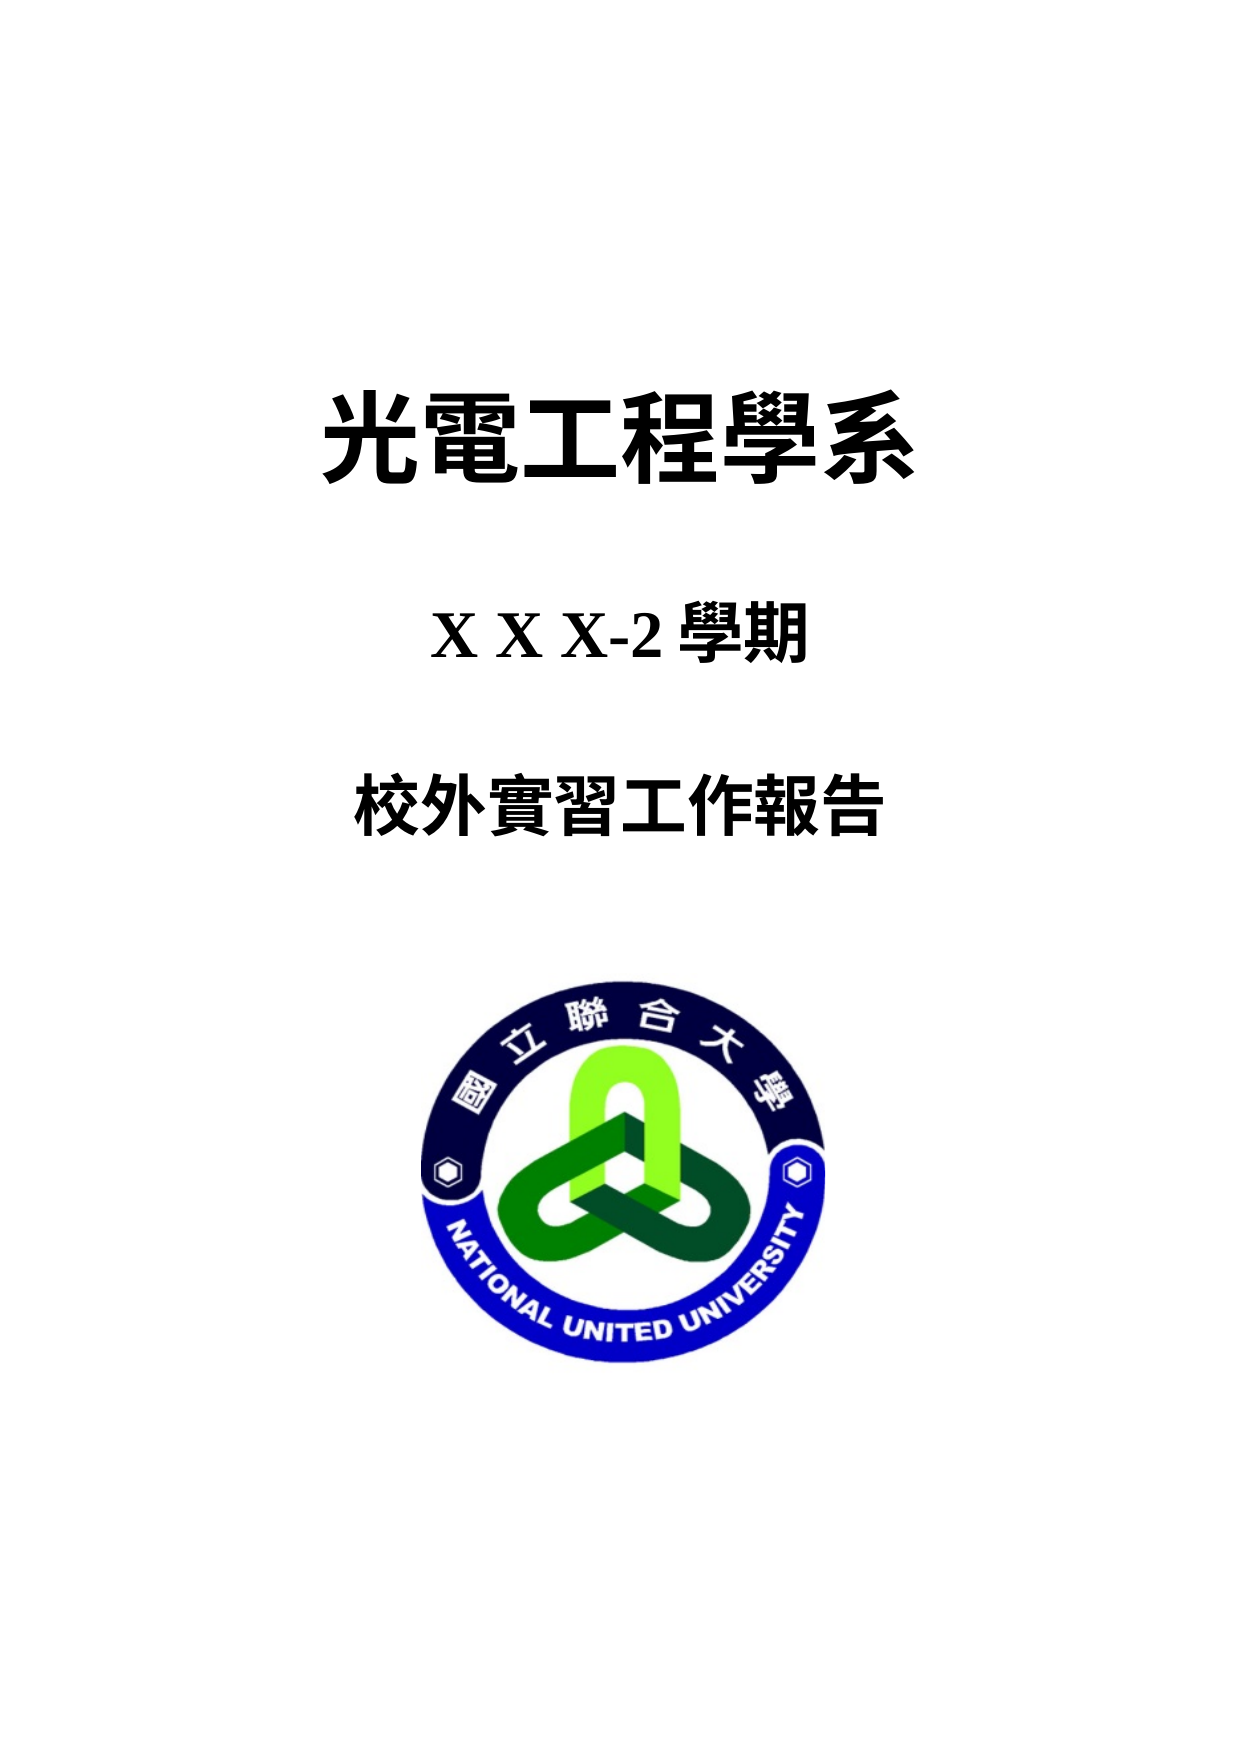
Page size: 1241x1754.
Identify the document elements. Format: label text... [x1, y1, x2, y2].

text 光電工程學系 [118, 359, 1122, 504]
text 校外實習工作報告 [118, 753, 1122, 849]
table_header [410, 973, 421, 1379]
table_header [826, 973, 839, 1379]
text X X X-2學期 [118, 580, 1122, 677]
